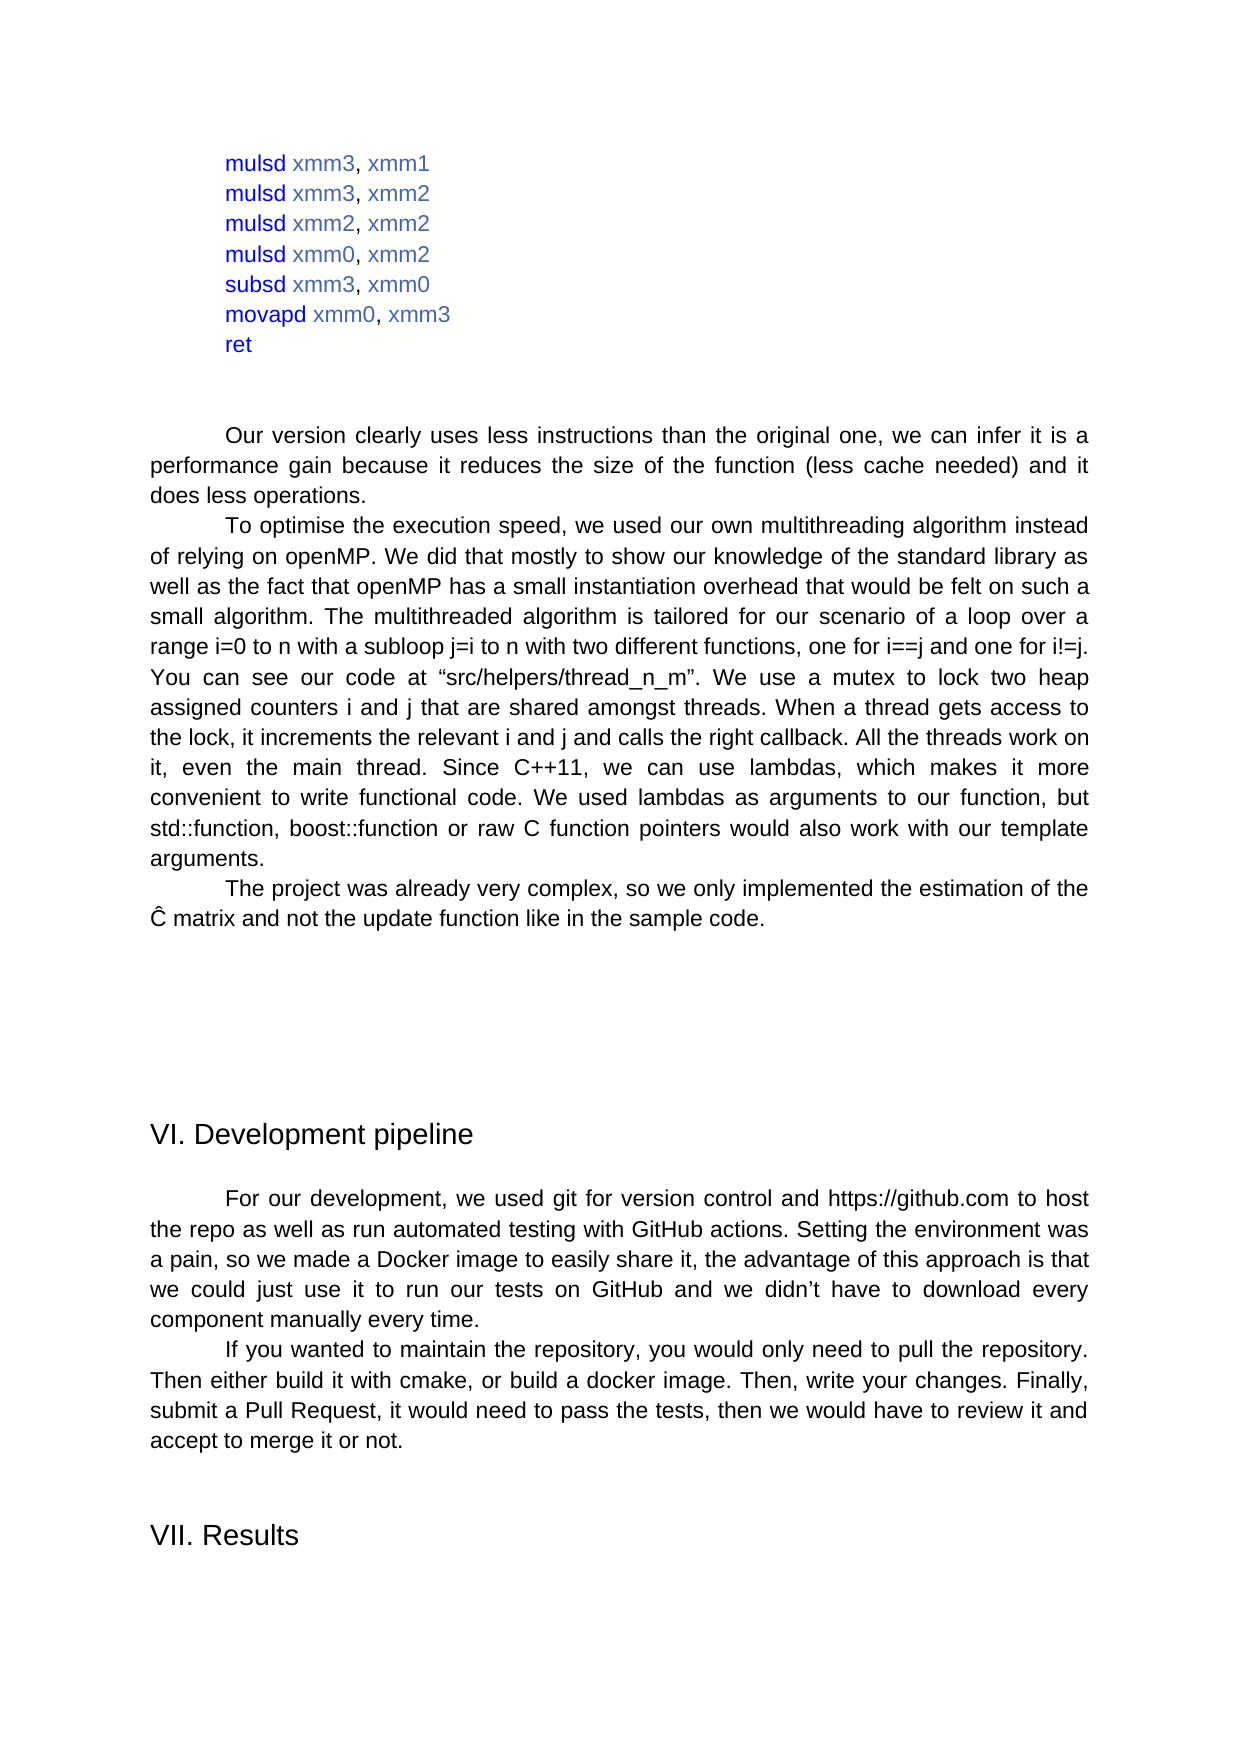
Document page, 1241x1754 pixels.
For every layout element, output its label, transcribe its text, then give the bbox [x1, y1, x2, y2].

text subsd xmm3, xmm0 [225, 271, 1090, 297]
text VII. Results [150, 1518, 1090, 1551]
text mulsd xmm0, xmm2 [225, 241, 1090, 267]
text For our development, we used git for version control and https://github.com to host the repo as well as run automated testing with GitHub actions. Setting the environment was a pain, so we made a Docker image to easily share it, the advantage of this approach is that we could just use it to run our tests on GitHub and we didn’t have to download every component manually every time. [150, 1185, 1090, 1333]
text To optimise the execution speed, we used our own multithreading algorithm instead of relying on openMP. We did that mostly to show our knowledge of the standard library as well as the fact that openMP has a small instantiation overhead that would be felt on such a small algorithm. The multithreaded algorithm is tailored for our scenario of a loop over a range i=0 to n with a subloop j=i to n with two different functions, one for i==j and one for i!=j. You can see our code at “src/helpers/thread_n_m”. We use a mutex to lock two heap assigned counters i and j that are shared amongst threads. When a thread gets access to the lock, it increments the relevant i and j and calls the right callback. All the threads work on it, even the main thread. Since C++11, we can use lambdas, which makes it more convenient to write functional code. We used lambdas as arguments to our function, but std::function, boost::function or raw C function pointers would also work with our template arguments. [150, 512, 1090, 871]
text ret [225, 331, 1090, 358]
text VI. Development pipeline [150, 1117, 1090, 1150]
text Our version clearly uses less instructions than the original one, we can infer it is a performance gain because it reduces the size of the function (less cache needed) and it does less operations. [150, 422, 1090, 509]
text mulsd xmm2, xmm2 [225, 210, 1090, 237]
text mulsd xmm3, xmm2 [225, 180, 1090, 207]
text mulsd xmm3, xmm1 [225, 150, 1090, 176]
text movapd xmm0, xmm3 [225, 301, 1090, 327]
text If you wanted to maintain the repository, you would only need to pull the repository. Then either build it with cmake, or build a docker image. Then, write your changes. Finally, submit a Pull Request, it would need to pass the tests, then we would have to review it and accept to merge it or not. [150, 1336, 1090, 1453]
text The project was already very complex, so we only implemented the estimation of the Ĉ matrix and not the update function like in the sample code. [150, 875, 1090, 932]
